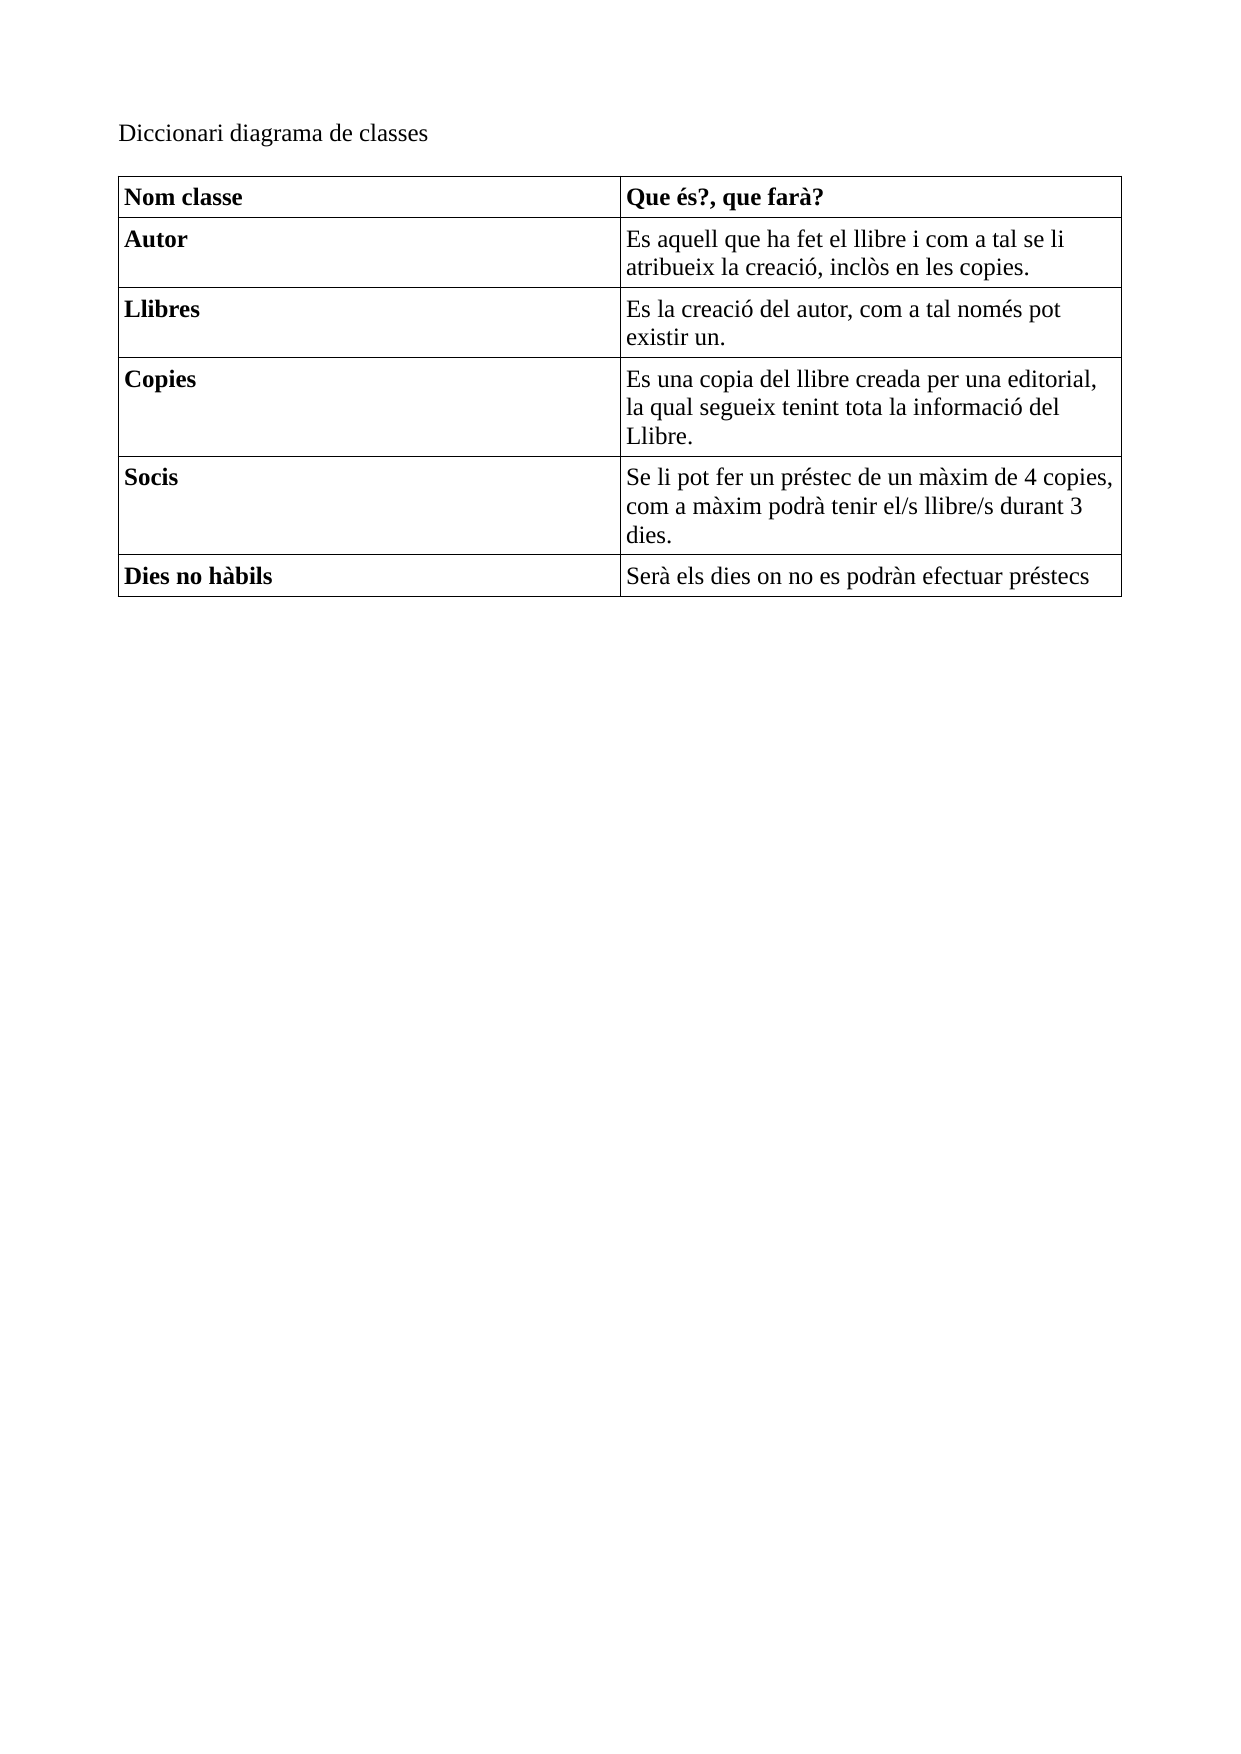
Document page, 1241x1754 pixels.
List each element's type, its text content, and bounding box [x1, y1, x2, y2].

table_cell Es la creació del autor, com a tal només pot existir un. [621, 288, 1121, 357]
table_cell Copies [119, 358, 620, 456]
text Diccionari diagrama de classes [118, 118, 1122, 147]
table_cell Se li pot fer un préstec de un màxim de 4 copies, com a màxim podrà tenir el/s llibre/s durant 3 dies. [621, 457, 1121, 554]
table_cell Es aquell que ha fet el llibre i com a tal se li atribueix la creació, inclòs en les copies. [621, 218, 1121, 287]
table_cell Serà els dies on no es podràn efectuar préstecs [621, 555, 1121, 596]
table_cell Socis [119, 457, 620, 554]
table_cell Dies no hàbils [119, 555, 620, 596]
table_header Nom classe [119, 177, 620, 217]
table_cell Es una copia del llibre creada per una editorial, la qual segueix tenint tota la informació del Llibre. [621, 358, 1121, 456]
table_cell Autor [119, 218, 620, 287]
table_cell Llibres [119, 288, 620, 357]
table_header Que és?, que farà? [621, 177, 1121, 217]
